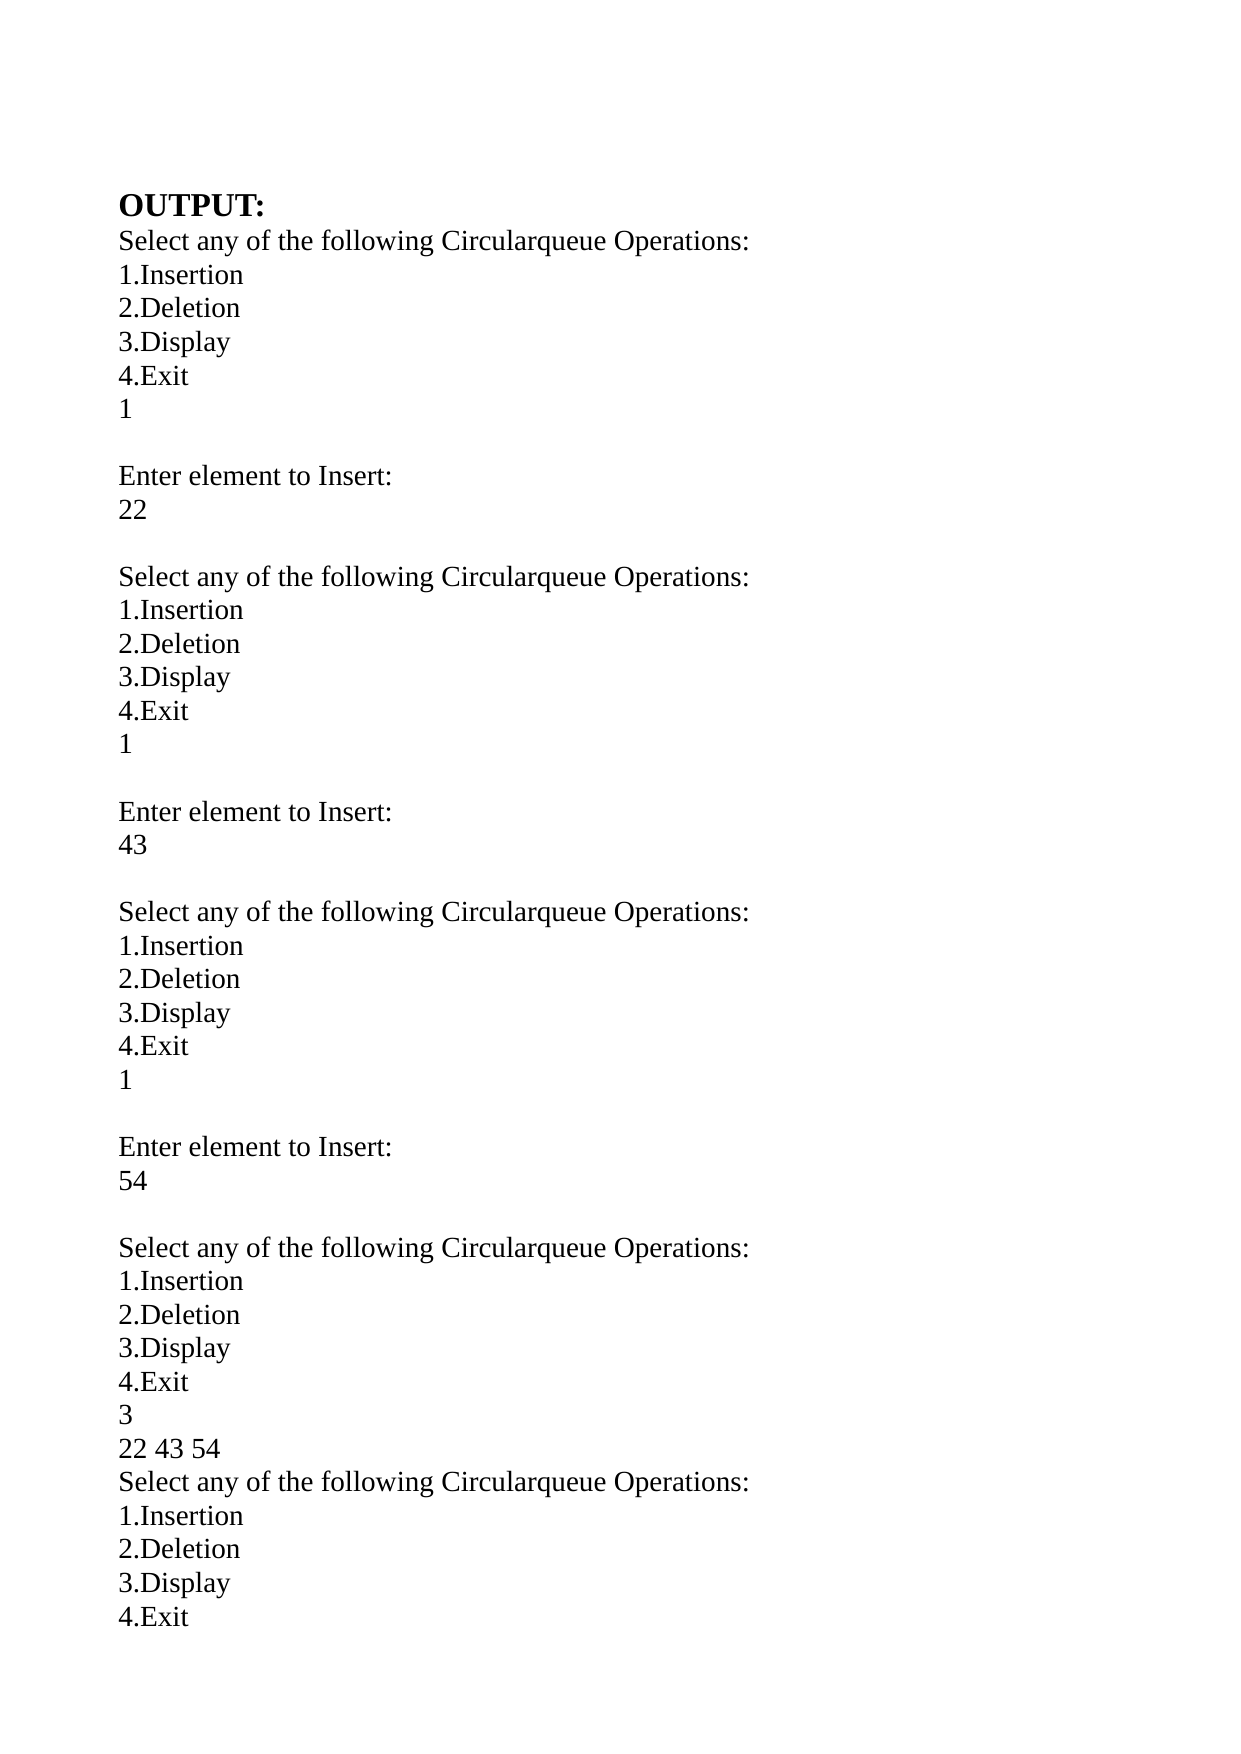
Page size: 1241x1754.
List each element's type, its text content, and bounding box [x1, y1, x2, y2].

text 2.Deletion [118, 291, 1122, 324]
text Select any of the following Circularqueue Operations: [118, 1230, 1122, 1263]
text 4.Exit [118, 358, 1122, 391]
text 2.Deletion [118, 1532, 1122, 1565]
text Select any of the following Circularqueue Operations: [118, 559, 1122, 592]
text 1 [118, 1062, 1122, 1096]
text 3.Display [118, 324, 1122, 358]
text 2.Deletion [118, 1297, 1122, 1330]
text 22 [118, 492, 1122, 525]
text 1.Insertion [118, 257, 1122, 291]
text 3.Display [118, 1565, 1122, 1599]
text 4.Exit [118, 693, 1122, 727]
text 43 [118, 827, 1122, 861]
text 1.Insertion [118, 592, 1122, 626]
text Enter element to Insert: [118, 458, 1122, 492]
text Enter element to Insert: [118, 1129, 1122, 1163]
text Select any of the following Circularqueue Operations: [118, 223, 1122, 257]
text Select any of the following Circularqueue Operations: [118, 894, 1122, 928]
text OUTPUT: [118, 185, 1122, 223]
text 4.Exit [118, 1028, 1122, 1062]
text 1 [118, 391, 1122, 425]
text Enter element to Insert: [118, 794, 1122, 827]
text 1.Insertion [118, 1498, 1122, 1532]
text 1.Insertion [118, 928, 1122, 961]
text 4.Exit [118, 1364, 1122, 1397]
text 2.Deletion [118, 626, 1122, 659]
text Select any of the following Circularqueue Operations: [118, 1464, 1122, 1498]
text 3.Display [118, 1330, 1122, 1364]
text 2.Deletion [118, 961, 1122, 995]
text 4.Exit [118, 1599, 1122, 1632]
text 1 [118, 727, 1122, 760]
text 22 43 54 [118, 1431, 1122, 1464]
text 1.Insertion [118, 1263, 1122, 1297]
text 3.Display [118, 995, 1122, 1028]
text 3 [118, 1397, 1122, 1431]
text 3.Display [118, 659, 1122, 693]
text 54 [118, 1163, 1122, 1196]
